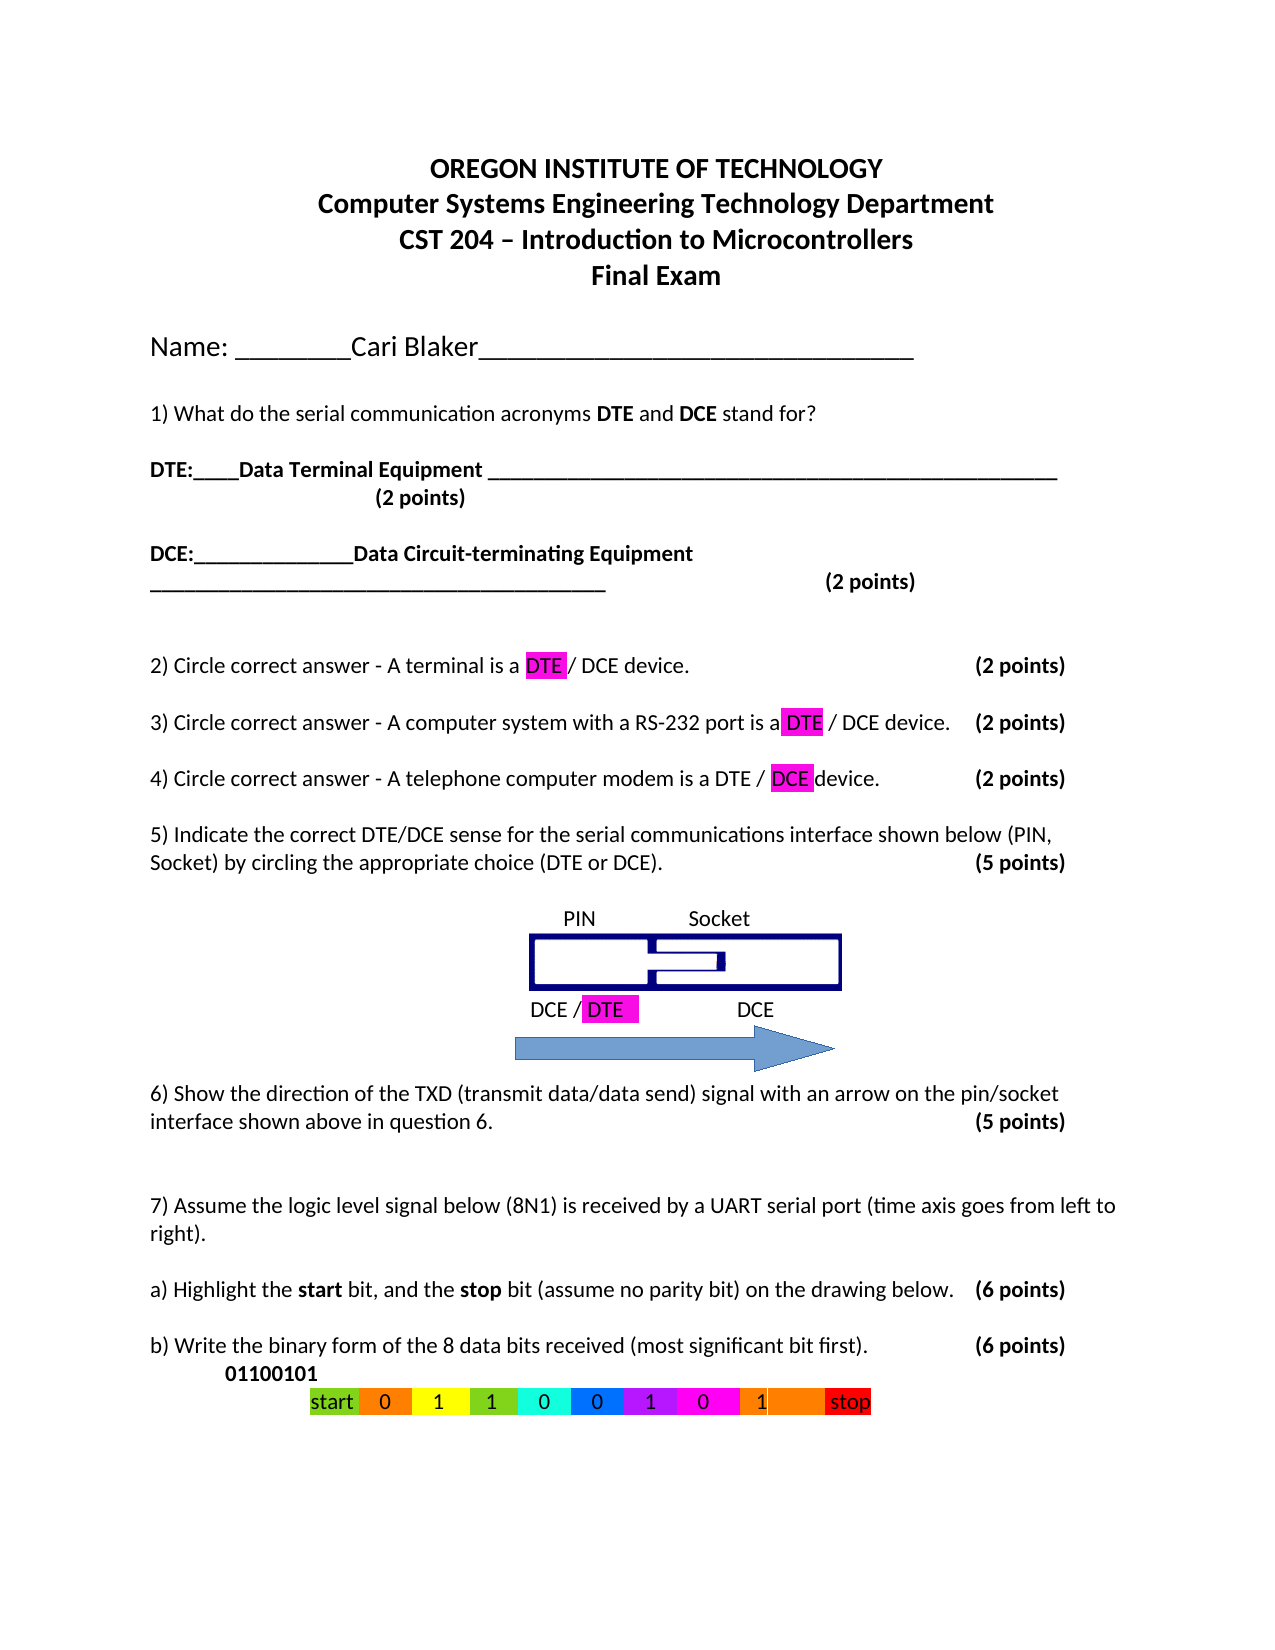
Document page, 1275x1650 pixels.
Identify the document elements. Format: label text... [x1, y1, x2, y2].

text Name: ________Cari Blaker______________________________ [150, 328, 1125, 364]
text 5) Indicate the correct DTE/DCE sense for the serial communications interface shown below (PIN, Socket) by circling the appropriate choice (DTE or DCE). (5 points) [150, 820, 1125, 876]
text 2) Circle correct answer - A terminal is a DTE / DCE device. (2 points) [150, 652, 1125, 679]
text CST 204 – Introduction to Microcontrollers [187, 221, 1125, 257]
text DCE:______________Data Circuit-terminating Equipment ________________________________________ (2 points) [150, 539, 1125, 596]
text 6) Show the direction of the TXD (transmit data/data send) signal with an arrow on the pin/socket interface shown above in question 6. (5 points) [150, 1079, 1125, 1135]
text a) Highlight the start bit, and the stop bit (assume no parity bit) on the drawing below. (6 points) [150, 1275, 1125, 1303]
text DTE:____Data Terminal Equipment __________________________________________________ (2 points) [150, 455, 1125, 511]
text OREGON INSTITUTE OF TECHNOLOGY [187, 150, 1125, 186]
text Computer Systems Engineering Technology Department [187, 186, 1125, 221]
text DCE / DTE DCE [150, 995, 1125, 1023]
text 7) Assume the logic level signal below (8N1) is received by a UART serial port (time axis goes from left to right). [150, 1191, 1125, 1247]
text 3) Circle correct answer - A computer system with a RS-232 port is a DTE / DCE device. (2 points) [150, 708, 1125, 736]
text start 0 1 1 0 0 1 0 1 stop [150, 1387, 1125, 1415]
picture [525, 931, 845, 996]
text 1) What do the serial communication acronyms DTE and DCE stand for? [150, 399, 1125, 427]
text 4) Circle correct answer - A telephone computer modem is a DTE / DCE device. (2 points) [150, 764, 1125, 792]
text Final Exam [187, 257, 1125, 292]
text b) Write the binary form of the 8 data bits received (most significant bit first). (6 points) 01100101 [150, 1331, 1125, 1387]
text PIN Socket [375, 904, 1125, 932]
